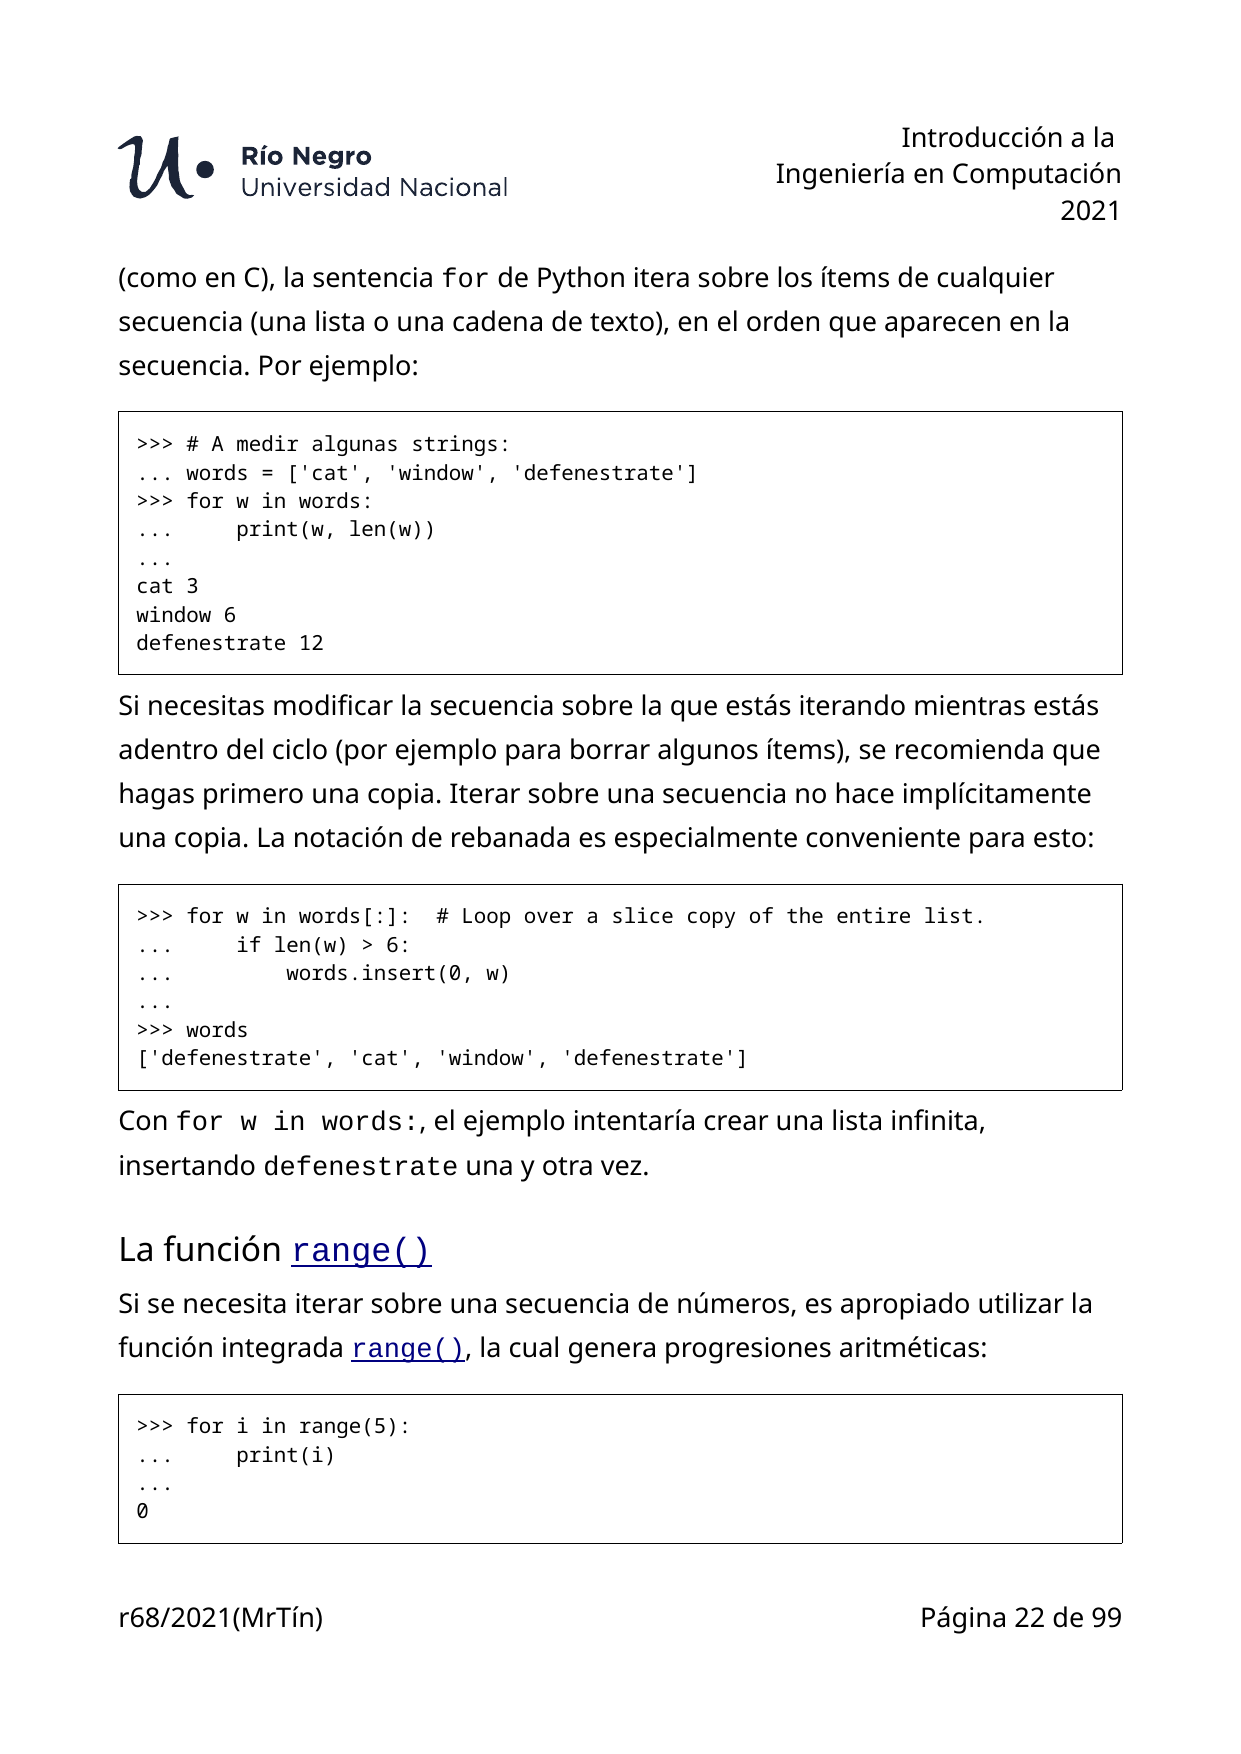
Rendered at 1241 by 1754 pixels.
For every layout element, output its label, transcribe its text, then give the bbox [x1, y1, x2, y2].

text (como en C), la sentencia for de Python itera sobre los ítems de cualquier secuencia (una lista o una cadena de texto), en el orden que aparecen en la secuencia. Por ejemplo: [118, 258, 1122, 384]
text >>> for w in words: [119, 468, 1122, 497]
text ... if len(w) > 6: [119, 912, 1122, 940]
text window 6 [119, 582, 1122, 611]
text ... [119, 969, 1122, 997]
text defenestrate 12 [119, 611, 1122, 674]
text ... print(i) [119, 1422, 1122, 1450]
text >>> # A medir algunas strings: [119, 412, 1122, 440]
text >>> for i in range(5): [119, 1395, 1122, 1422]
text Si se necesita iterar sobre una secuencia de números, es apropiado utilizar la función integrada range(), la cual genera progresiones aritméticas: [118, 1284, 1122, 1366]
text ... words.insert(0, w) [119, 940, 1122, 969]
text cat 3 [119, 554, 1122, 582]
text Si necesitas modificar la secuencia sobre la que estás iterando mientras estás adentro del ciclo (por ejemplo para borrar algunos ítems), se recomienda que hagas primero una copia. Iterar sobre una secuencia no hace implícitamente una copia. La notación de rebanada es especialmente conveniente para esto: [118, 686, 1122, 856]
text >>> words [119, 997, 1122, 1026]
text >>> for w in words[:]: # Loop over a slice copy of the entire list. [119, 885, 1122, 912]
text ... print(w, len(w)) [119, 497, 1122, 525]
subtitle La función range() [118, 1226, 1122, 1272]
text 0 [119, 1479, 1122, 1543]
text Con for w in words:, el ejemplo intentaría crear una lista infinita, insertando defenestrate una y otra vez. [118, 1102, 1122, 1183]
text ['defenestrate', 'cat', 'window', 'defenestrate'] [119, 1026, 1122, 1090]
text ... [119, 525, 1122, 554]
text ... [119, 1450, 1122, 1479]
text ... words = ['cat', 'window', 'defenestrate'] [119, 440, 1122, 468]
